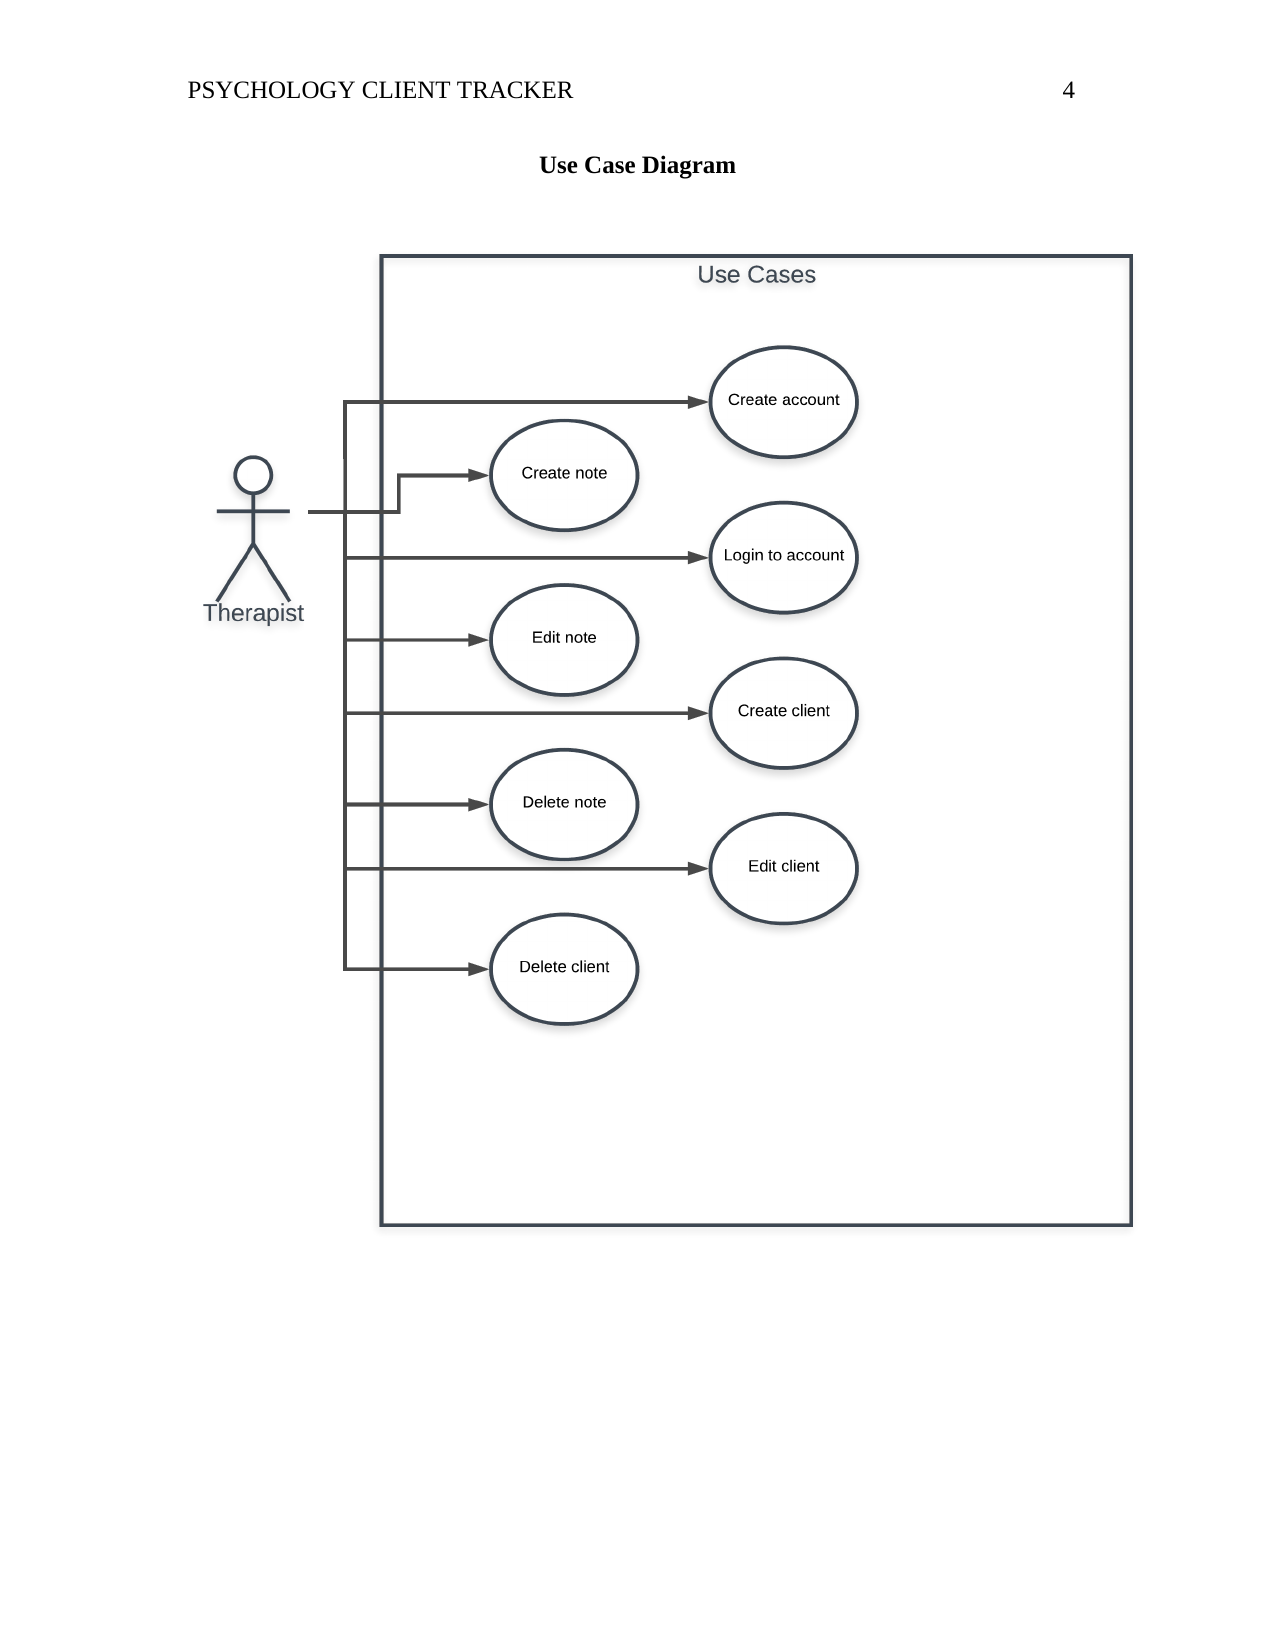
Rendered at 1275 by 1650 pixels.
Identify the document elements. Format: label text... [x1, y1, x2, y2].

picture [107, 220, 1168, 1262]
subtitle Use Case Diagram [187, 150, 1087, 179]
